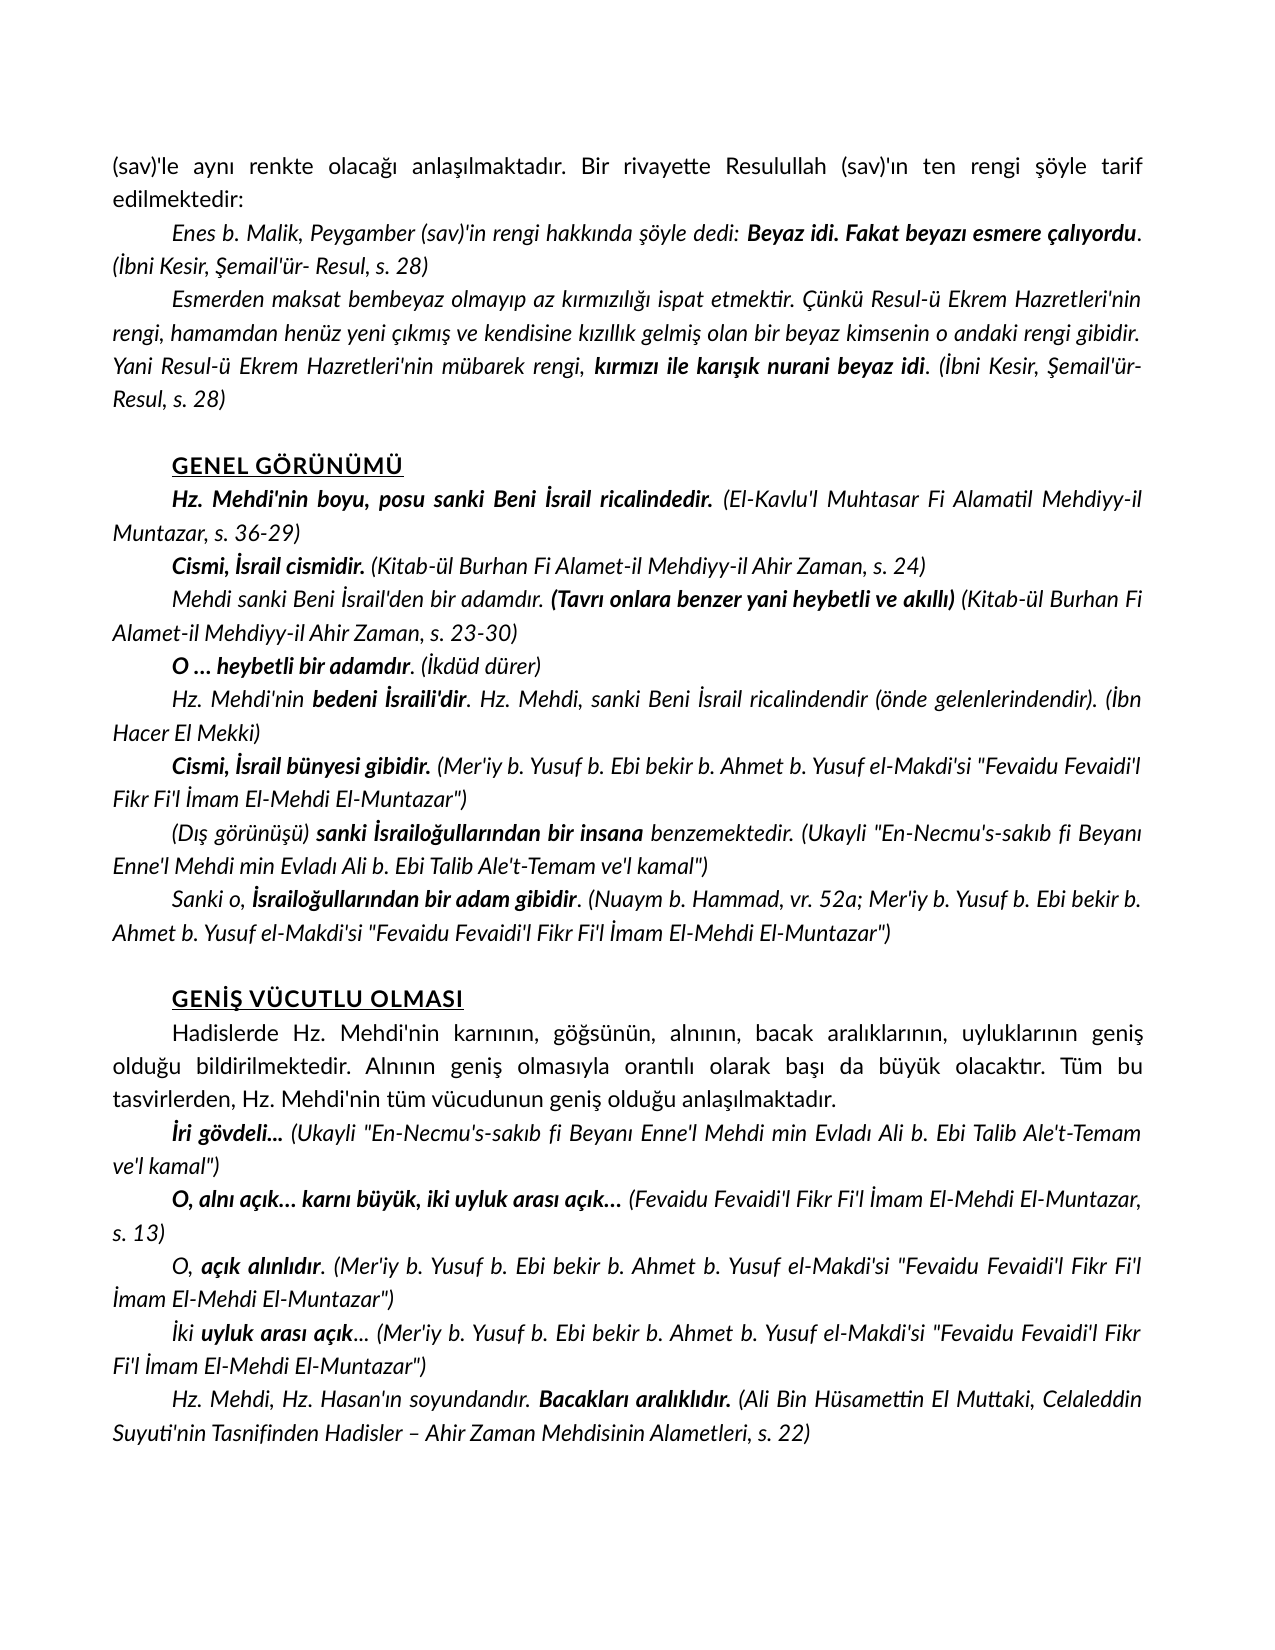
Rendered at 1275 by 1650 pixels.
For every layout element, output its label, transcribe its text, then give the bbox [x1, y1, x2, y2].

text O, açık alınlıdır. (Mer'iy b. Yusuf b. Ebi bekir b. Ahmet b. Yusuf el-Makdi'si "Fevaidu Fevaidi'l Fikr Fi'l İmam El-Mehdi El-Muntazar") [112, 1248, 1145, 1314]
text Hz. Mehdi'nin boyu, posu sanki Beni İsrail ricalindedir. (El-Kavlu'l Muhtasar Fi Alamatil Mehdiyy-il Muntazar, s. 36-29) [112, 481, 1145, 548]
text (sav)'le aynı renkte olacağı anlaşılmaktadır. Bir rivayette Resulullah (sav)'ın ten rengi şöyle tarif edilmektedir: [112, 148, 1145, 214]
text İki uyluk arası açık... (Mer'iy b. Yusuf b. Ebi bekir b. Ahmet b. Yusuf el-Makdi'si "Fevaidu Fevaidi'l Fikr Fi'l İmam El-Mehdi El-Muntazar") [112, 1314, 1145, 1381]
text Hadislerde Hz. Mehdi'nin karnının, göğsünün, alnının, bacak aralıklarının, uyluklarının geniş olduğu bildirilmektedir. Alnının geniş olmasıyla orantılı olarak başı da büyük olacaktır. Tüm bu tasvirlerden, Hz. Mehdi'nin tüm vücudunun geniş olduğu anlaşılmaktadır. [112, 1014, 1145, 1114]
text Hz. Mehdi'nin bedeni İsraili'dir. Hz. Mehdi, sanki Beni İsrail ricalindendir (önde gelenlerindendir). (İbn Hacer El Mekki) [112, 681, 1145, 748]
text (Dış görünüşü) sanki İsrailoğullarından bir insana benzemektedir. (Ukayli "En-Necmu's-sakıb fi Beyanı Enne'l Mehdi min Evladı Ali b. Ebi Talib Ale't-Temam ve'l kamal") [112, 814, 1145, 881]
text Enes b. Malik, Peygamber (sav)'in rengi hakkında şöyle dedi: Beyaz idi. Fakat beyazı esmere çalıyordu. (İbni Kesir, Şemail'ür- Resul, s. 28) [112, 214, 1145, 281]
text Mehdi sanki Beni İsrail'den bir adamdır. (Tavrı onlara benzer yani heybetli ve akıllı) (Kitab-ül Burhan Fi Alamet-il Mehdiyy-il Ahir Zaman, s. 23-30) [112, 581, 1145, 648]
text Cismi, İsrail bünyesi gibidir. (Mer'iy b. Yusuf b. Ebi bekir b. Ahmet b. Yusuf el-Makdi'si "Fevaidu Fevaidi'l Fikr Fi'l İmam El-Mehdi El-Muntazar") [112, 748, 1145, 814]
text Sanki o, İsrailoğullarından bir adam gibidir. (Nuaym b. Hammad, vr. 52a; Mer'iy b. Yusuf b. Ebi bekir b. Ahmet b. Yusuf el-Makdi'si "Fevaidu Fevaidi'l Fikr Fi'l İmam El-Mehdi El-Muntazar") [112, 881, 1145, 948]
text Esmerden maksat bembeyaz olmayıp az kırmızılığı ispat etmektir. Çünkü Resul-ü Ekrem Hazretleri'nin rengi, hamamdan henüz yeni çıkmış ve kendisine kızıllık gelmiş olan bir beyaz kimsenin o andaki rengi gibidir. Yani Resul-ü Ekrem Hazretleri'nin mübarek rengi, kırmızı ile karışık nurani beyaz idi. (İbni Kesir, Şemail'ür- Resul, s. 28) [112, 281, 1145, 414]
text Hz. Mehdi, Hz. Hasan'ın soyundandır. Bacakları aralıklıdır. (Ali Bin Hüsamettin El Muttaki, Celaleddin Suyuti'nin Tasnifinden Hadisler – Ahir Zaman Mehdisinin Alametleri, s. 22) [112, 1381, 1145, 1448]
text O … heybetli bir adamdır. (İkdüd dürer) [112, 648, 1145, 681]
text O, alnı açık… karnı büyük, iki uyluk arası açık… (Fevaidu Fevaidi'l Fikr Fi'l İmam El-Mehdi El-Muntazar, s. 13) [112, 1181, 1145, 1248]
text GENEL GÖRÜNÜMÜ [112, 448, 1145, 481]
text GENİŞ VÜCUTLU OLMASI [112, 981, 1145, 1014]
text İri gövdeli... (Ukayli "En-Necmu's-sakıb fi Beyanı Enne'l Mehdi min Evladı Ali b. Ebi Talib Ale't-Temam ve'l kamal") [112, 1114, 1145, 1181]
text Cismi, İsrail cismidir. (Kitab-ül Burhan Fi Alamet-il Mehdiyy-il Ahir Zaman, s. 24) [112, 548, 1145, 581]
